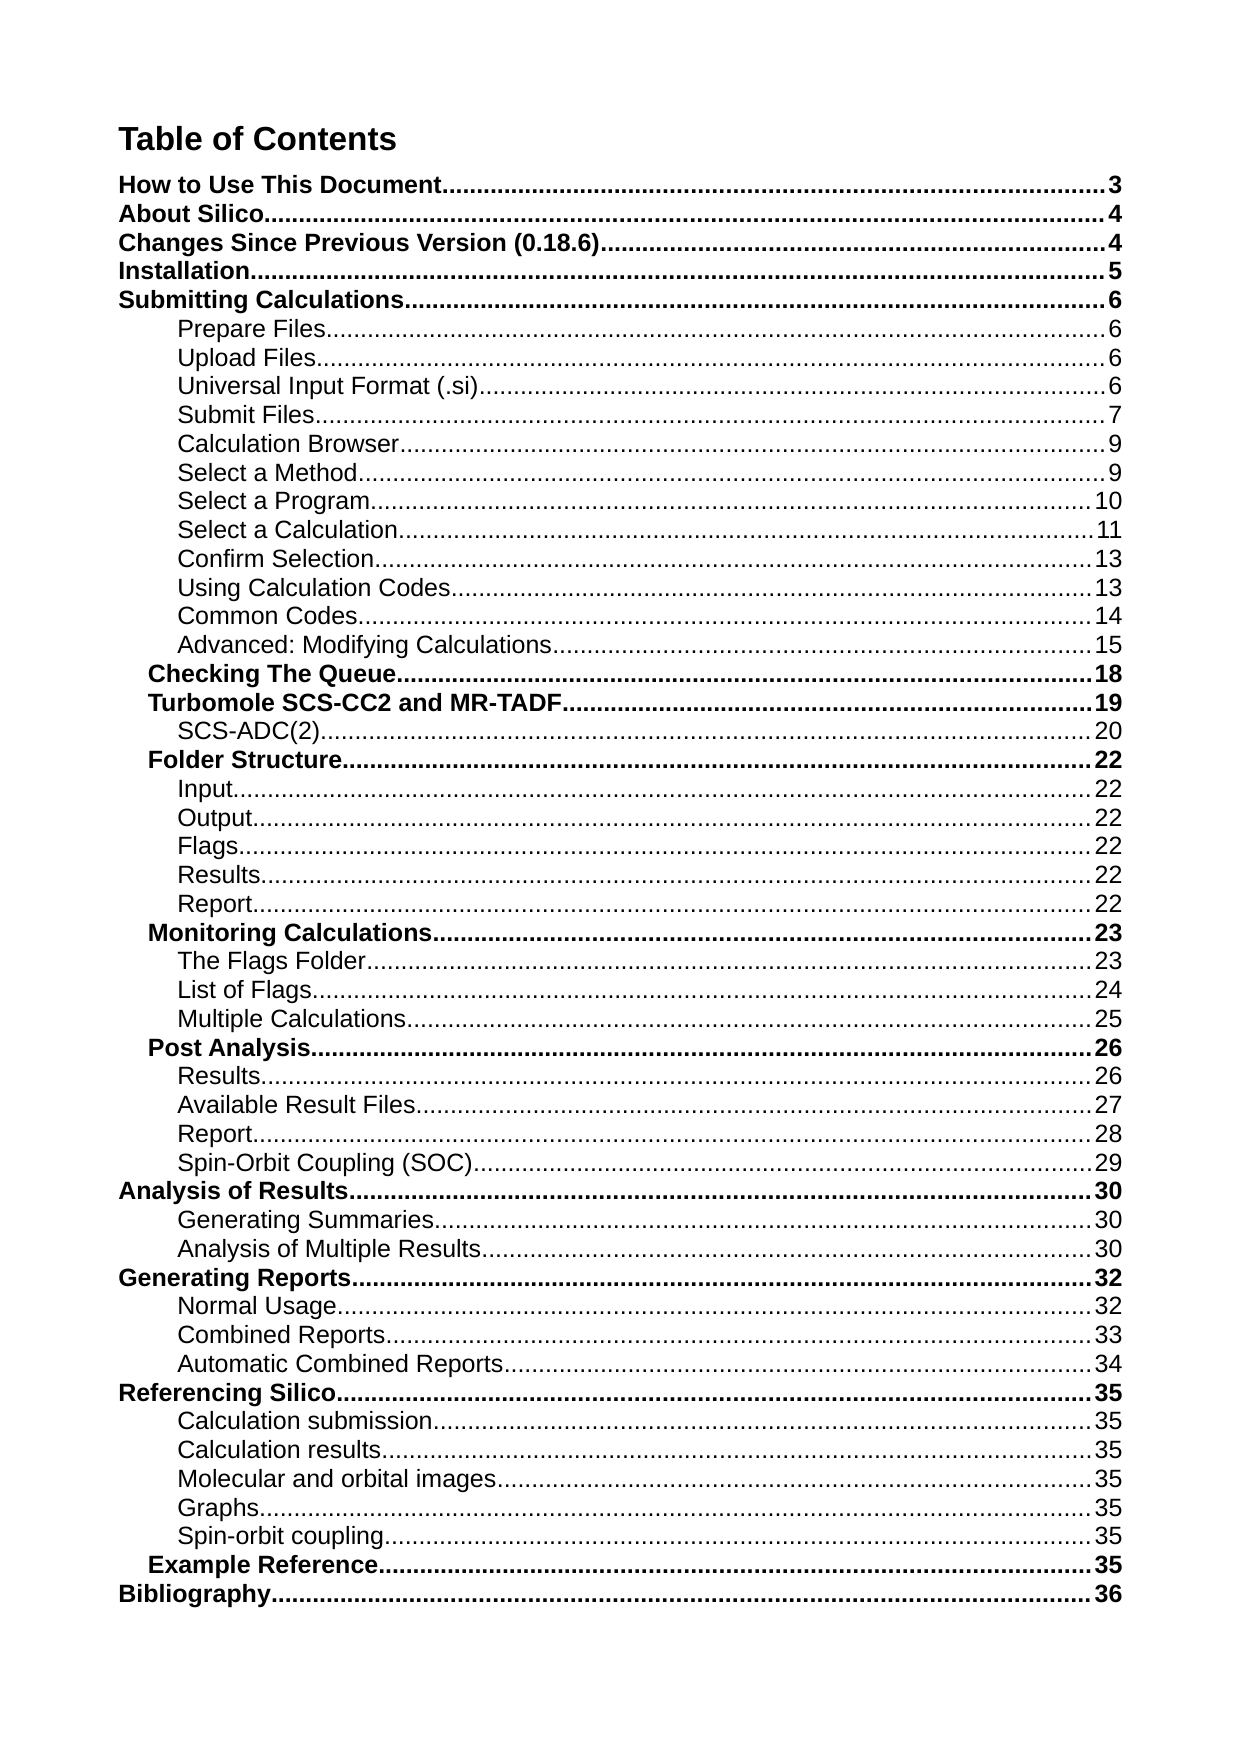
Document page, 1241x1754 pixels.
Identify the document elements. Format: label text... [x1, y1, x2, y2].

text Submit Files 7 [177, 400, 1122, 429]
text Using Calculation Codes 13 [177, 573, 1122, 601]
text Multiple Calculations 25 [177, 1004, 1122, 1033]
text Submitting Calculations 6 [118, 285, 1122, 314]
text Upload Files 6 [177, 343, 1122, 371]
text Report 28 [177, 1119, 1122, 1148]
text Changes Since Previous Version (0.18.6) 4 [118, 228, 1122, 256]
text How to Use This Document 3 [118, 170, 1122, 199]
text Universal Input Format (.si) 6 [177, 371, 1122, 400]
text Post Analysis 26 [148, 1033, 1122, 1061]
text Calculation Browser 9 [177, 429, 1122, 458]
text Flags 22 [177, 831, 1122, 860]
text Molecular and orbital images 35 [177, 1464, 1122, 1493]
text Combined Reports 33 [177, 1320, 1122, 1349]
text Output 22 [177, 803, 1122, 831]
text Analysis of Results 30 [118, 1176, 1122, 1205]
text Normal Usage 32 [177, 1291, 1122, 1320]
text List of Flags 24 [177, 975, 1122, 1004]
text Select a Calculation 11 [177, 515, 1122, 544]
text Bibliography 36 [118, 1579, 1122, 1608]
text The Flags Folder 23 [177, 946, 1122, 975]
text Generating Reports 32 [118, 1263, 1122, 1291]
text Select a Method 9 [177, 458, 1122, 486]
text Results 26 [177, 1061, 1122, 1090]
text Automatic Combined Reports 34 [177, 1349, 1122, 1378]
text About Silico 4 [118, 199, 1122, 228]
text Results 22 [177, 860, 1122, 889]
text Referencing Silico 35 [118, 1378, 1122, 1406]
text Report 22 [177, 889, 1122, 918]
text Folder Structure 22 [148, 745, 1122, 774]
text Analysis of Multiple Results 30 [177, 1234, 1122, 1263]
text Select a Program 10 [177, 486, 1122, 515]
text Input 22 [177, 774, 1122, 803]
text Calculation submission 35 [177, 1406, 1122, 1435]
text Spin-orbit coupling 35 [177, 1521, 1122, 1550]
text Advanced: Modifying Calculations 15 [177, 630, 1122, 659]
text Prepare Files 6 [177, 314, 1122, 343]
text Example Reference 35 [148, 1550, 1122, 1579]
text Generating Summaries 30 [177, 1205, 1122, 1234]
text Calculation results 35 [177, 1435, 1122, 1464]
text SCS-ADC(2) 20 [177, 716, 1122, 745]
text Spin-Orbit Coupling (SOC) 29 [177, 1148, 1122, 1176]
text Graphs 35 [177, 1493, 1122, 1521]
subtitle Table of Contents [118, 119, 1122, 158]
text Checking The Queue 18 [148, 659, 1122, 688]
text Turbomole SCS-CC2 and MR-TADF 19 [148, 688, 1122, 716]
text Confirm Selection 13 [177, 544, 1122, 573]
text Available Result Files 27 [177, 1090, 1122, 1119]
text Monitoring Calculations 23 [148, 918, 1122, 946]
text Installation 5 [118, 256, 1122, 285]
text Common Codes 14 [177, 601, 1122, 630]
